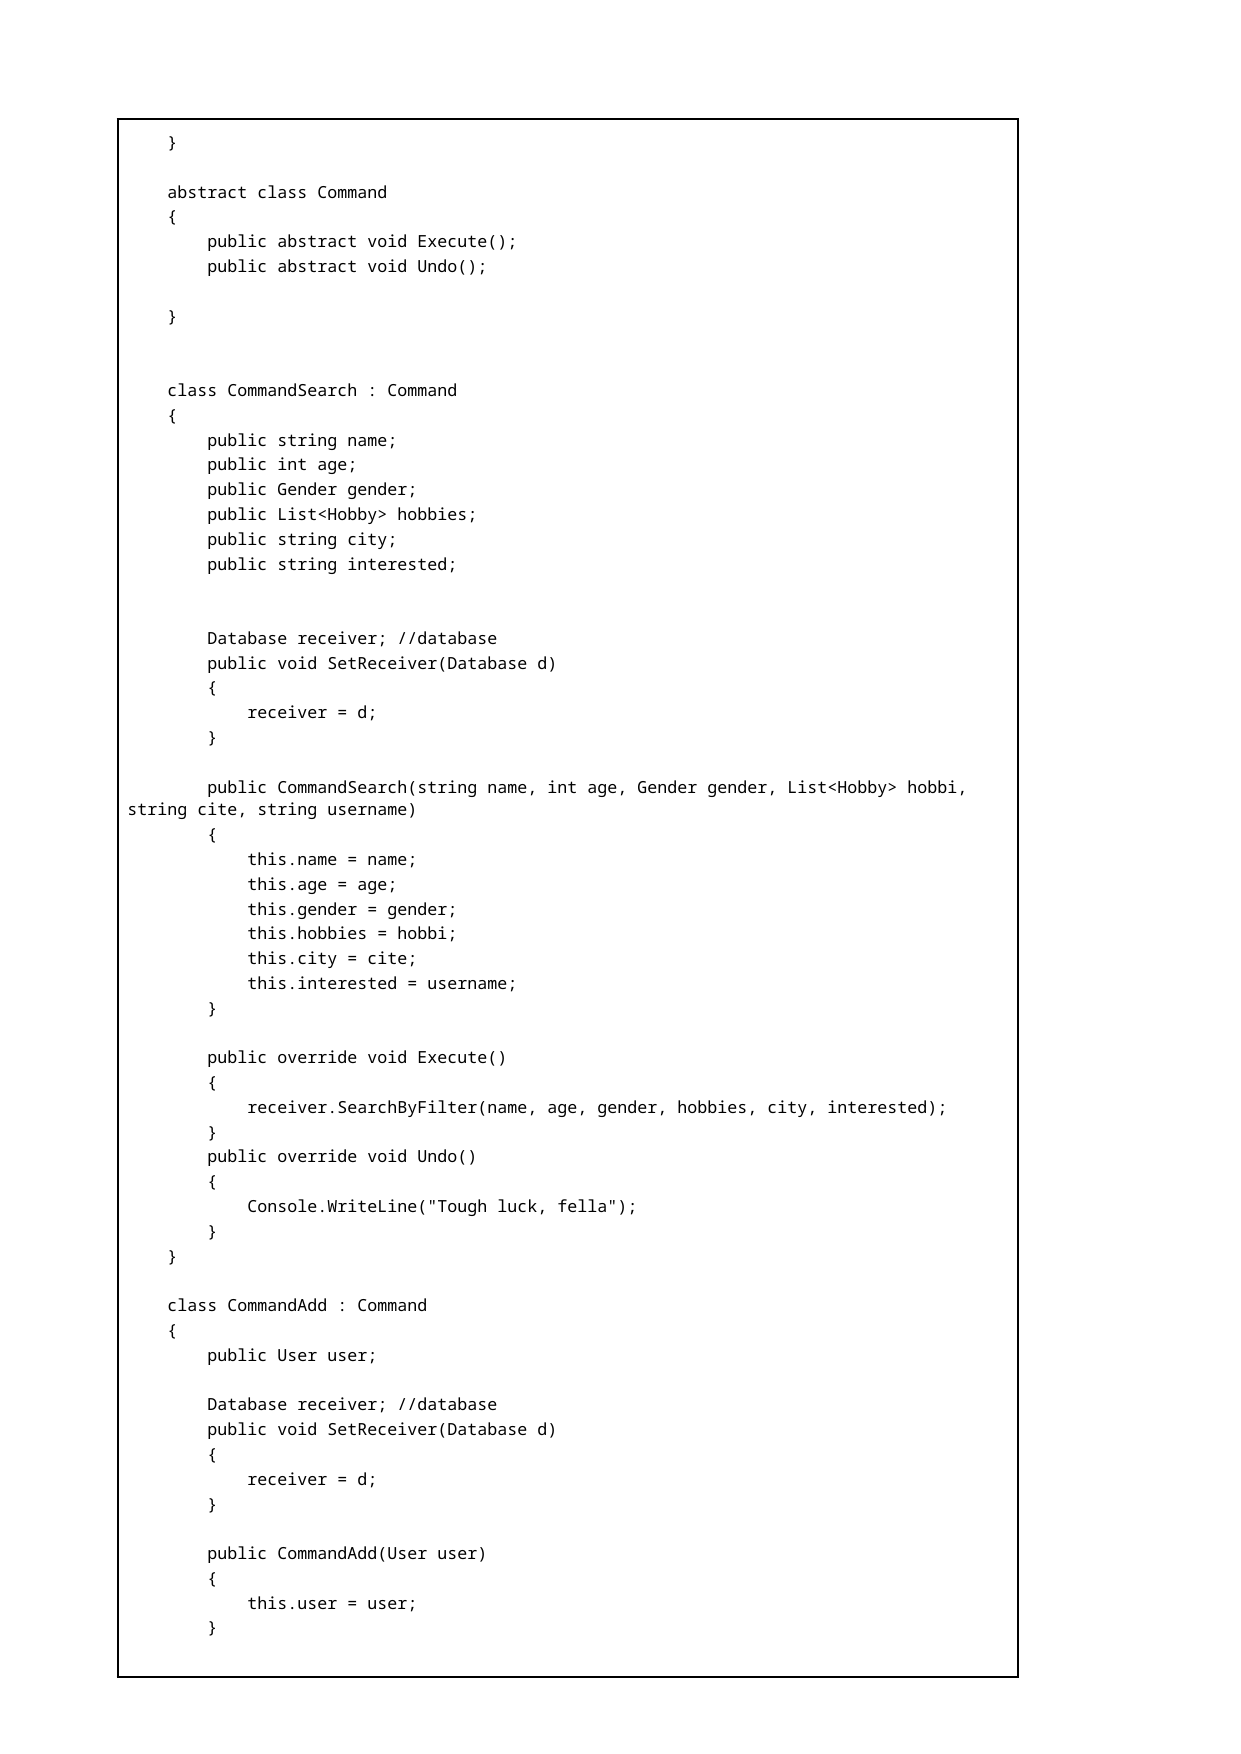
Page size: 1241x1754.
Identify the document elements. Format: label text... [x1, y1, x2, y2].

table_cell } abstract class Command { public abstract void Execute(); public abstract void Undo(); } class CommandSearch : Command { public string name; public int age; public Gender gender; public List<Hobby> hobbies; public string city; public string interested; Database receiver; //database public void SetReceiver(Database d) { receiver = d; } public CommandSearch(string name, int age, Gender gender, List<Hobby> hobbi, string cite, string username) { this.name = name; this.age = age; this.gender = gender; this.hobbies = hobbi; this.city = cite; this.interested = username; } public override void Execute() { receiver.SearchByFilter(name, age, gender, hobbies, city, interested); } public override void Undo() { Console.WriteLine("Tough luck, fella"); } } class CommandAdd : Command { public User user; Database receiver; //database public void SetReceiver(Database d) { receiver = d; } public CommandAdd(User user) { this.user = user; } [119, 120, 1017, 1676]
